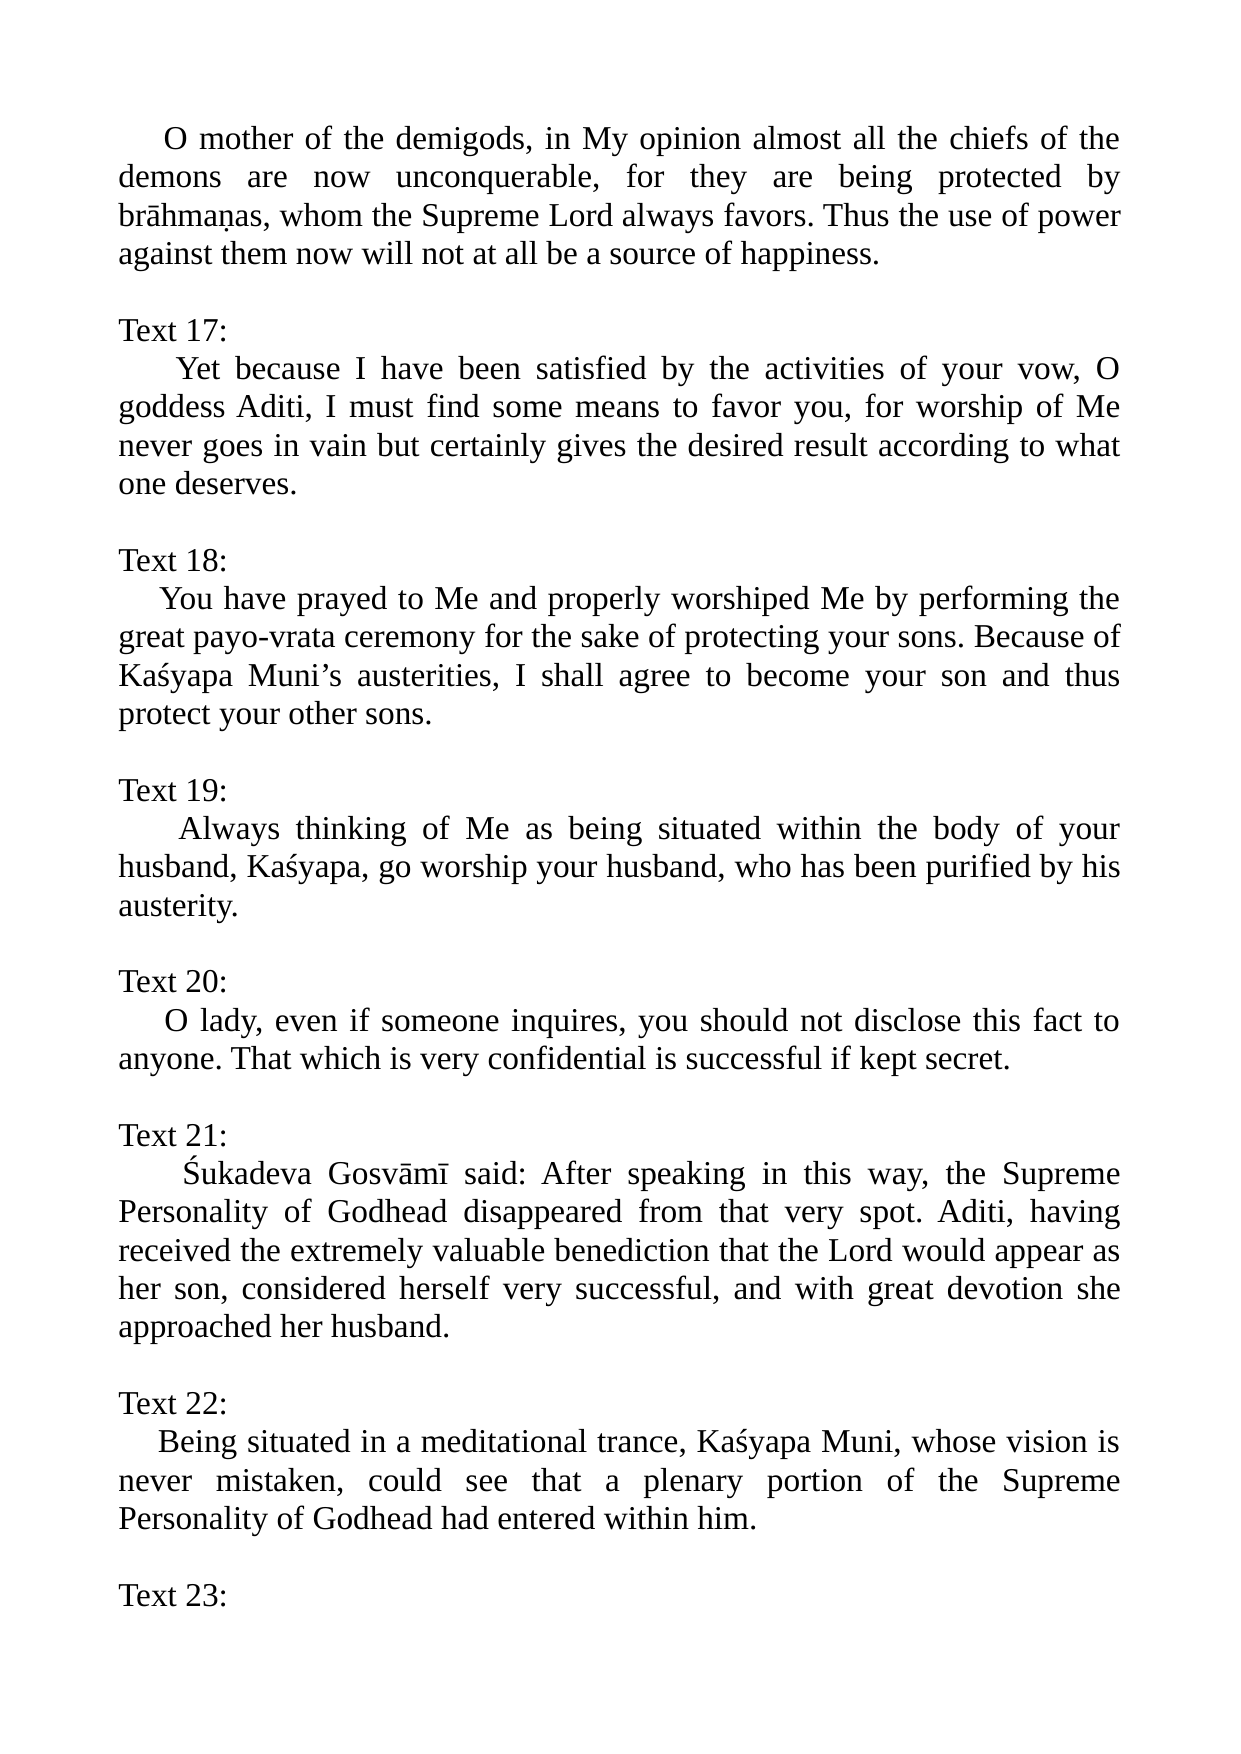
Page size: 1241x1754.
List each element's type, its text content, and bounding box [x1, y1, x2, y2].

text Text 22: [118, 1383, 1122, 1421]
text Text 23: [118, 1575, 1122, 1613]
text O lady, even if someone inquires, you should not disclose this fact to anyone. That which is very confidential is successful if kept secret. [118, 1000, 1122, 1076]
text Text 18: [118, 540, 1122, 578]
text Text 20: [118, 961, 1122, 1000]
text Text 21: [118, 1115, 1122, 1153]
text Always thinking of Me as being situated within the body of your husband, Kaśyapa, go worship your husband, who has been purified by his austerity. [118, 808, 1122, 923]
text Text 19: [118, 770, 1122, 808]
text You have prayed to Me and properly worshiped Me by performing the great payo-vrata ceremony for the sake of protecting your sons. Because of Kaśyapa Muni’s austerities, I shall agree to become your son and thus protect your other sons. [118, 578, 1122, 731]
text Śukadeva Gosvāmī said: After speaking in this way, the Supreme Personality of Godhead disappeared from that very spot. Aditi, having received the extremely valuable benediction that the Lord would appear as her son, considered herself very successful, and with great devotion she approached her husband. [118, 1153, 1122, 1345]
text Yet because I have been satisfied by the activities of your vow, O goddess Aditi, I must find some means to favor you, for worship of Me never goes in vain but certainly gives the desired result according to what one deserves. [118, 348, 1122, 501]
text Being situated in a meditational trance, Kaśyapa Muni, whose vision is never mistaken, could see that a plenary portion of the Supreme Personality of Godhead had entered within him. [118, 1421, 1122, 1536]
text Text 17: [118, 310, 1122, 348]
text O mother of the demigods, in My opinion almost all the chiefs of the demons are now unconquerable, for they are being protected by brāhmaṇas, whom the Supreme Lord always favors. Thus the use of power against them now will not at all be a source of happiness. [118, 118, 1122, 271]
